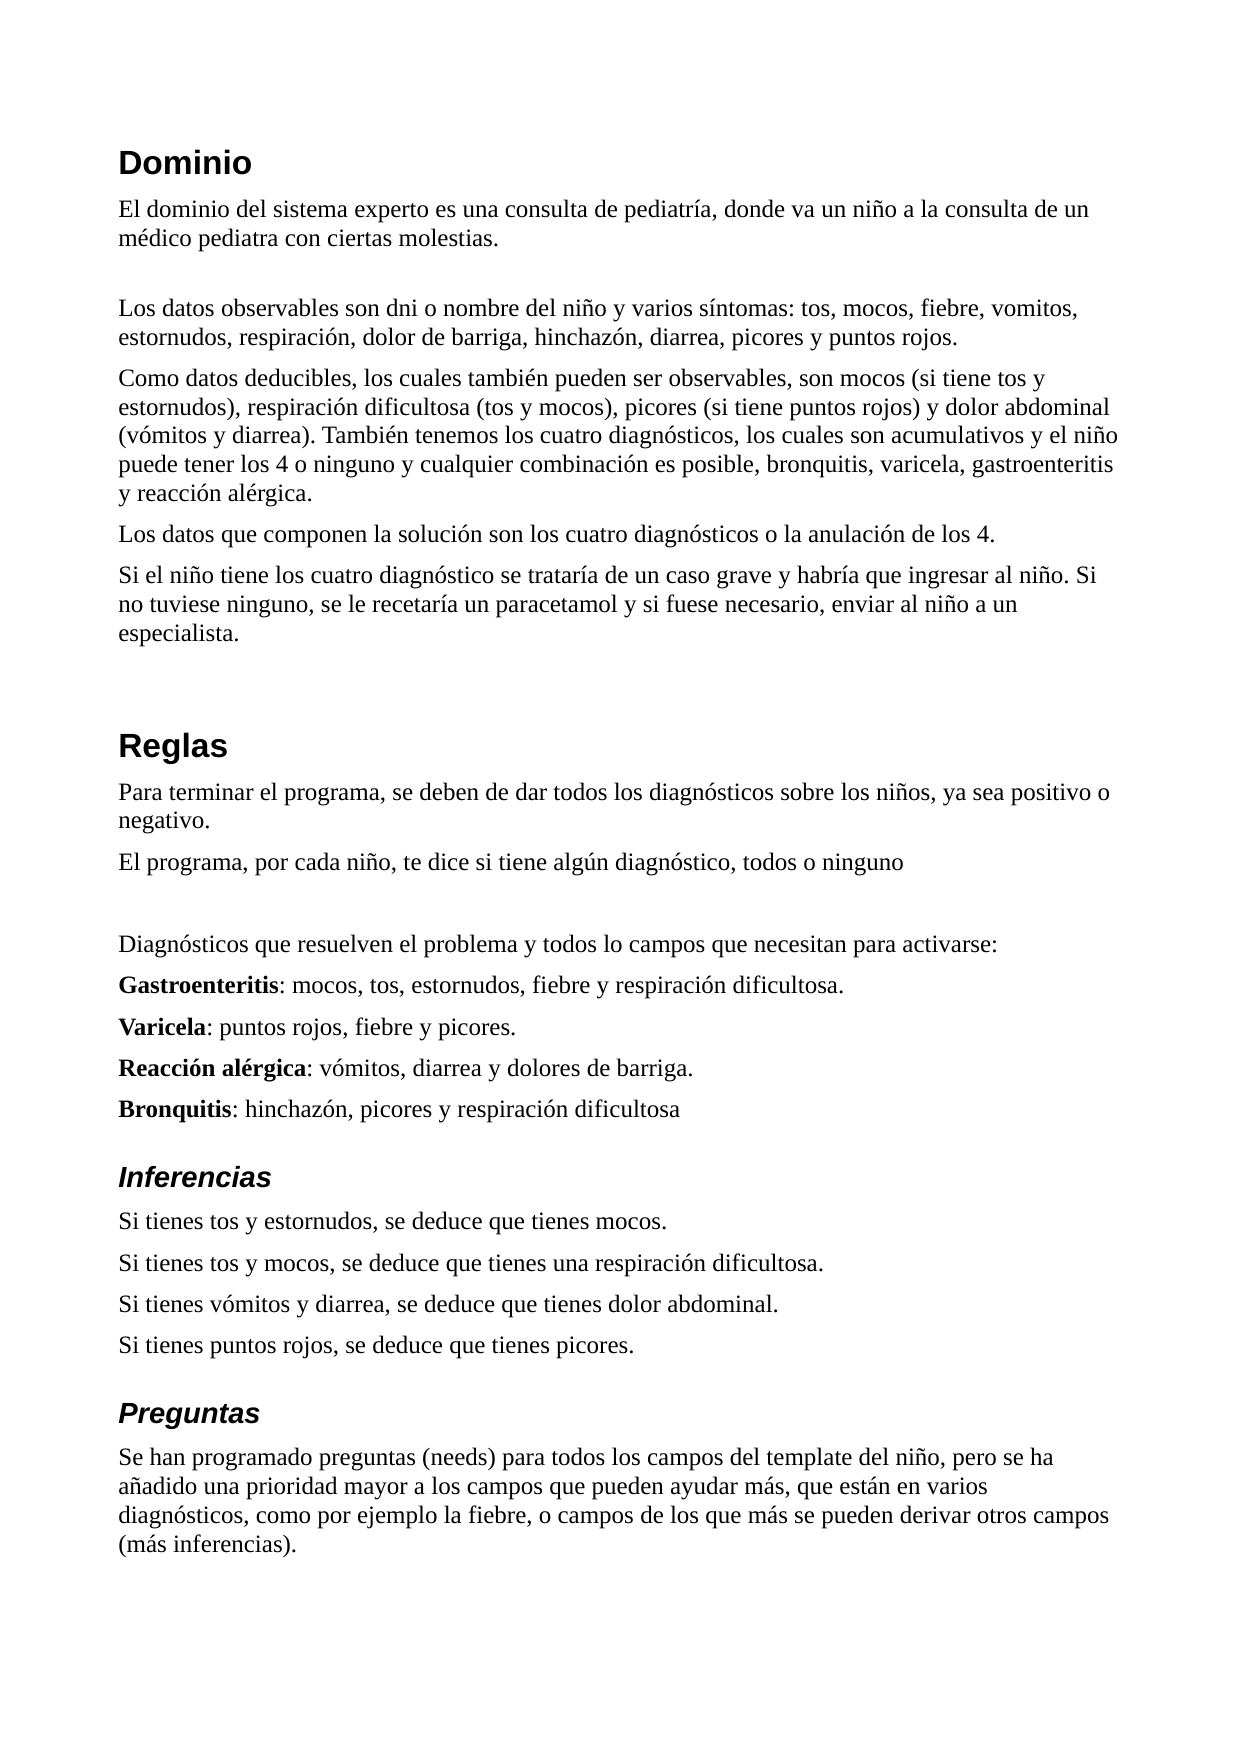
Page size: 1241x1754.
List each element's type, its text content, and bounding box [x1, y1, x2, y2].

text Reacción alérgica: vómitos, diarrea y dolores de barriga. [118, 1053, 1122, 1082]
text Como datos deducibles, los cuales también pueden ser observables, son mocos (si tiene tos y estornudos), respiración dificultosa (tos y mocos), picores (si tiene puntos rojos) y dolor abdominal (vómitos y diarrea). También tenemos los cuatro diagnósticos, los cuales son acumulativos y el niño puede tener los 4 o ninguno y cualquier combinación es posible, bronquitis, varicela, gastroenteritis y reacción alérgica. [118, 363, 1122, 507]
text Si tienes puntos rojos, se deduce que tienes picores. [118, 1330, 1122, 1359]
text Para terminar el programa, se deben de dar todos los diagnósticos sobre los niños, ya sea positivo o negativo. [118, 777, 1122, 834]
subtitle Dominio [118, 143, 1122, 182]
text Si tienes tos y estornudos, se deduce que tienes mocos. [118, 1206, 1122, 1235]
text Varicela: puntos rojos, fiebre y picores. [118, 1012, 1122, 1040]
text Bronquitis: hinchazón, picores y respiración dificultosa [118, 1094, 1122, 1123]
text Los datos observables son dni o nombre del niño y varios síntomas: tos, mocos, fiebre, vomitos, estornudos, respiración, dolor de barriga, hinchazón, diarrea, picores y puntos rojos. [118, 293, 1122, 351]
text Se han programado preguntas (needs) para todos los campos del template del niño, pero se ha añadido una prioridad mayor a los campos que pueden ayudar más, que están en varios diagnósticos, como por ejemplo la fiebre, o campos de los que más se pueden derivar otros campos (más inferencias). [118, 1442, 1122, 1557]
text Si tienes tos y mocos, se deduce que tienes una respiración dificultosa. [118, 1248, 1122, 1276]
text Si tienes vómitos y diarrea, se deduce que tienes dolor abdominal. [118, 1289, 1122, 1318]
text El programa, por cada niño, te dice si tiene algún diagnóstico, todos o ninguno [118, 847, 1122, 875]
text Gastroenteritis: mocos, tos, estornudos, fiebre y respiración dificultosa. [118, 970, 1122, 999]
subtitle Preguntas [118, 1396, 1122, 1430]
text Los datos que componen la solución son los cuatro diagnósticos o la anulación de los 4. [118, 519, 1122, 548]
subtitle Reglas [118, 726, 1122, 764]
text Diagnósticos que resuelven el problema y todos lo campos que necesitan para activarse: [118, 929, 1122, 958]
subtitle Inferencias [118, 1160, 1122, 1194]
text Si el niño tiene los cuatro diagnóstico se trataría de un caso grave y habría que ingresar al niño. Si no tuviese ninguno, se le recetaría un paracetamol y si fuese necesario, enviar al niño a un especialista. [118, 561, 1122, 647]
text El dominio del sistema experto es una consulta de pediatría, donde va un niño a la consulta de un médico pediatra con ciertas molestias. [118, 194, 1122, 252]
